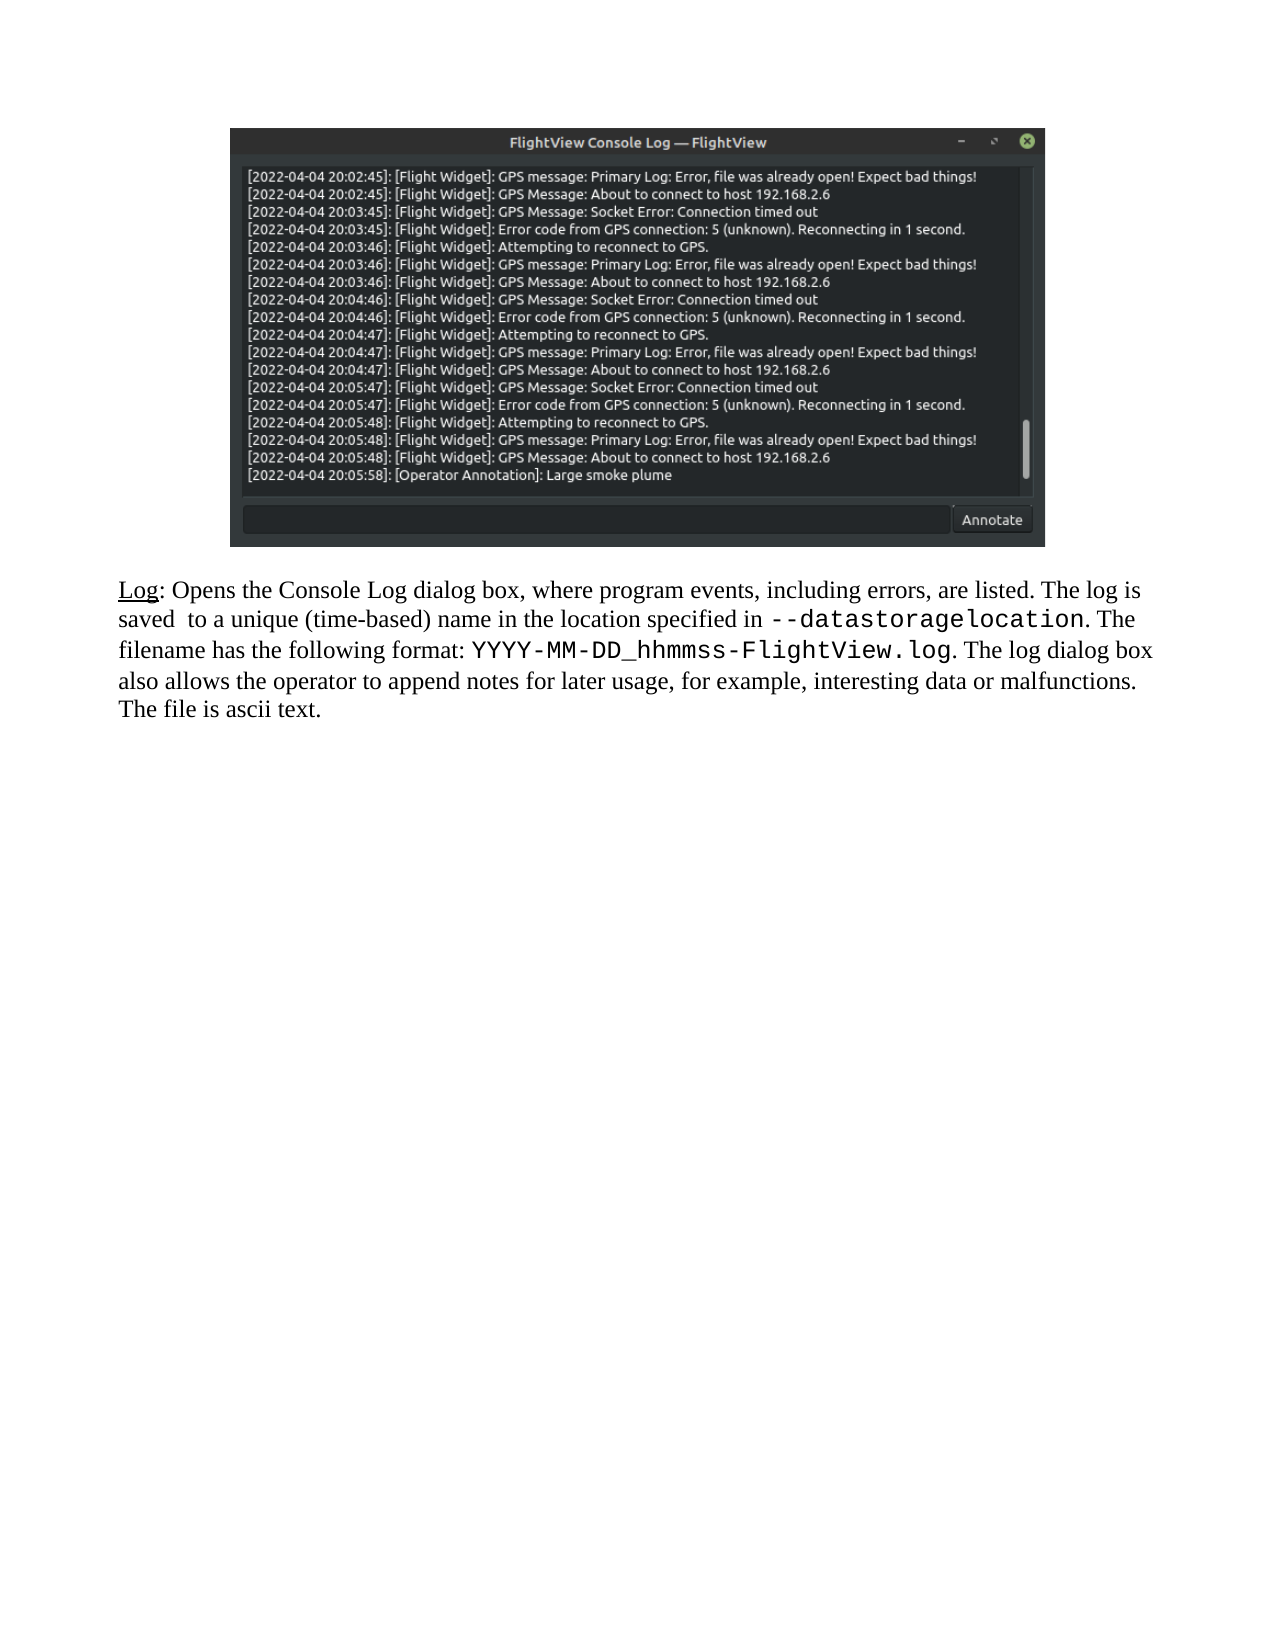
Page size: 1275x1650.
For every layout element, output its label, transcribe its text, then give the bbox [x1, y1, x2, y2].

text Log: Opens the Console Log dialog box, where program events, including errors, are listed. The log is saved to a unique (time-based) name in the location specified in --datastoragelocation. The filename has the following format: YYYY-MM-DD_hhmmss-FlightView.log. The log dialog box also allows the operator to append notes for later usage, for example, interesting data or malfunctions. The file is ascii text. [118, 575, 1157, 752]
picture [230, 128, 1046, 547]
